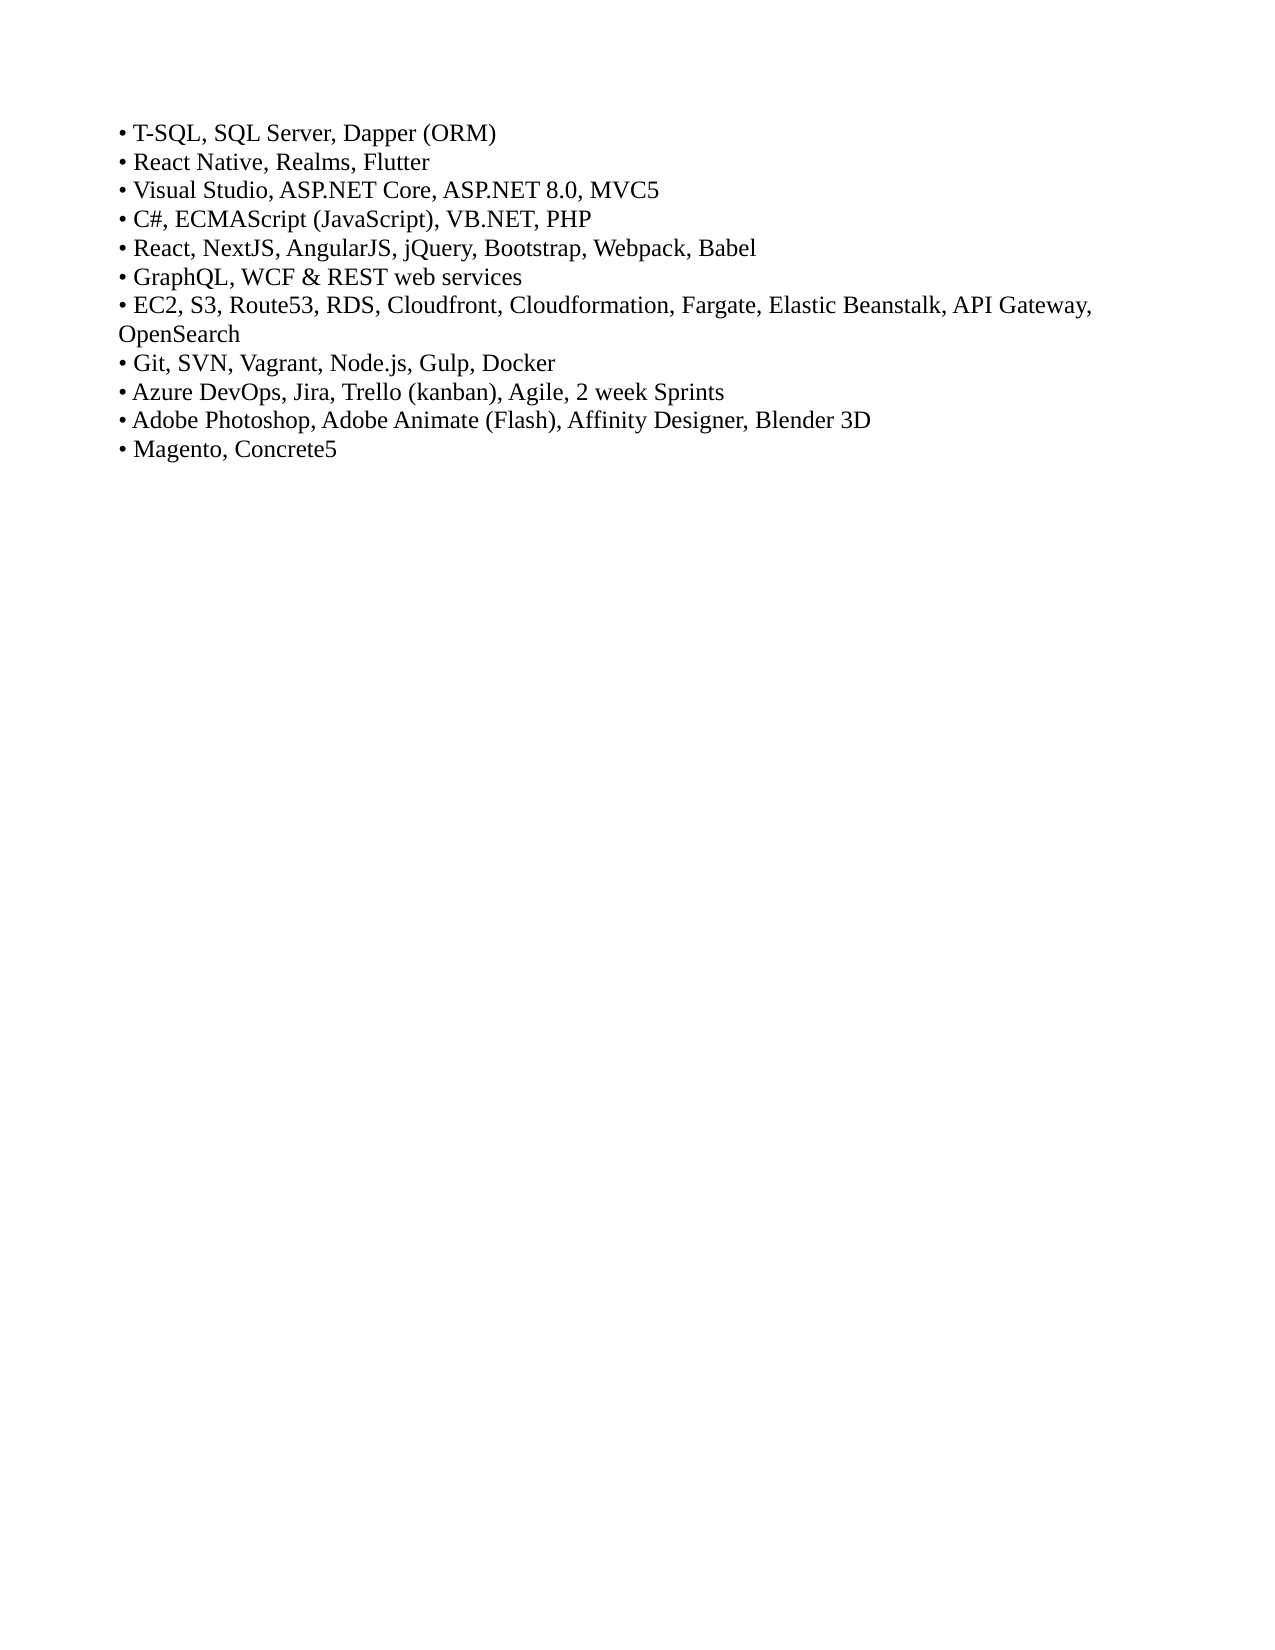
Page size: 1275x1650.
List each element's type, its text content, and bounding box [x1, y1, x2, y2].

text • EC2, S3, Route53, RDS, Cloudfront, Cloudformation, Fargate, Elastic Beanstalk, API Gateway, OpenSearch [118, 291, 1157, 348]
text • C#, ECMAScript (JavaScript), VB.NET, PHP [118, 204, 1157, 233]
text • GraphQL, WCF & REST web services [118, 262, 1157, 291]
text • Adobe Photoshop, Adobe Animate (Flash), Affinity Designer, Blender 3D [118, 406, 1157, 434]
text • T-SQL, SQL Server, Dapper (ORM) [118, 118, 1157, 147]
text • Magento, Concrete5 [118, 434, 1157, 463]
text • Azure DevOps, Jira, Trello (kanban), Agile, 2 week Sprints [118, 377, 1157, 406]
text • React Native, Realms, Flutter [118, 147, 1157, 176]
text • Git, SVN, Vagrant, Node.js, Gulp, Docker [118, 348, 1157, 377]
text • React, NextJS, AngularJS, jQuery, Bootstrap, Webpack, Babel [118, 233, 1157, 262]
text • Visual Studio, ASP.NET Core, ASP.NET 8.0, MVC5 [118, 176, 1157, 204]
